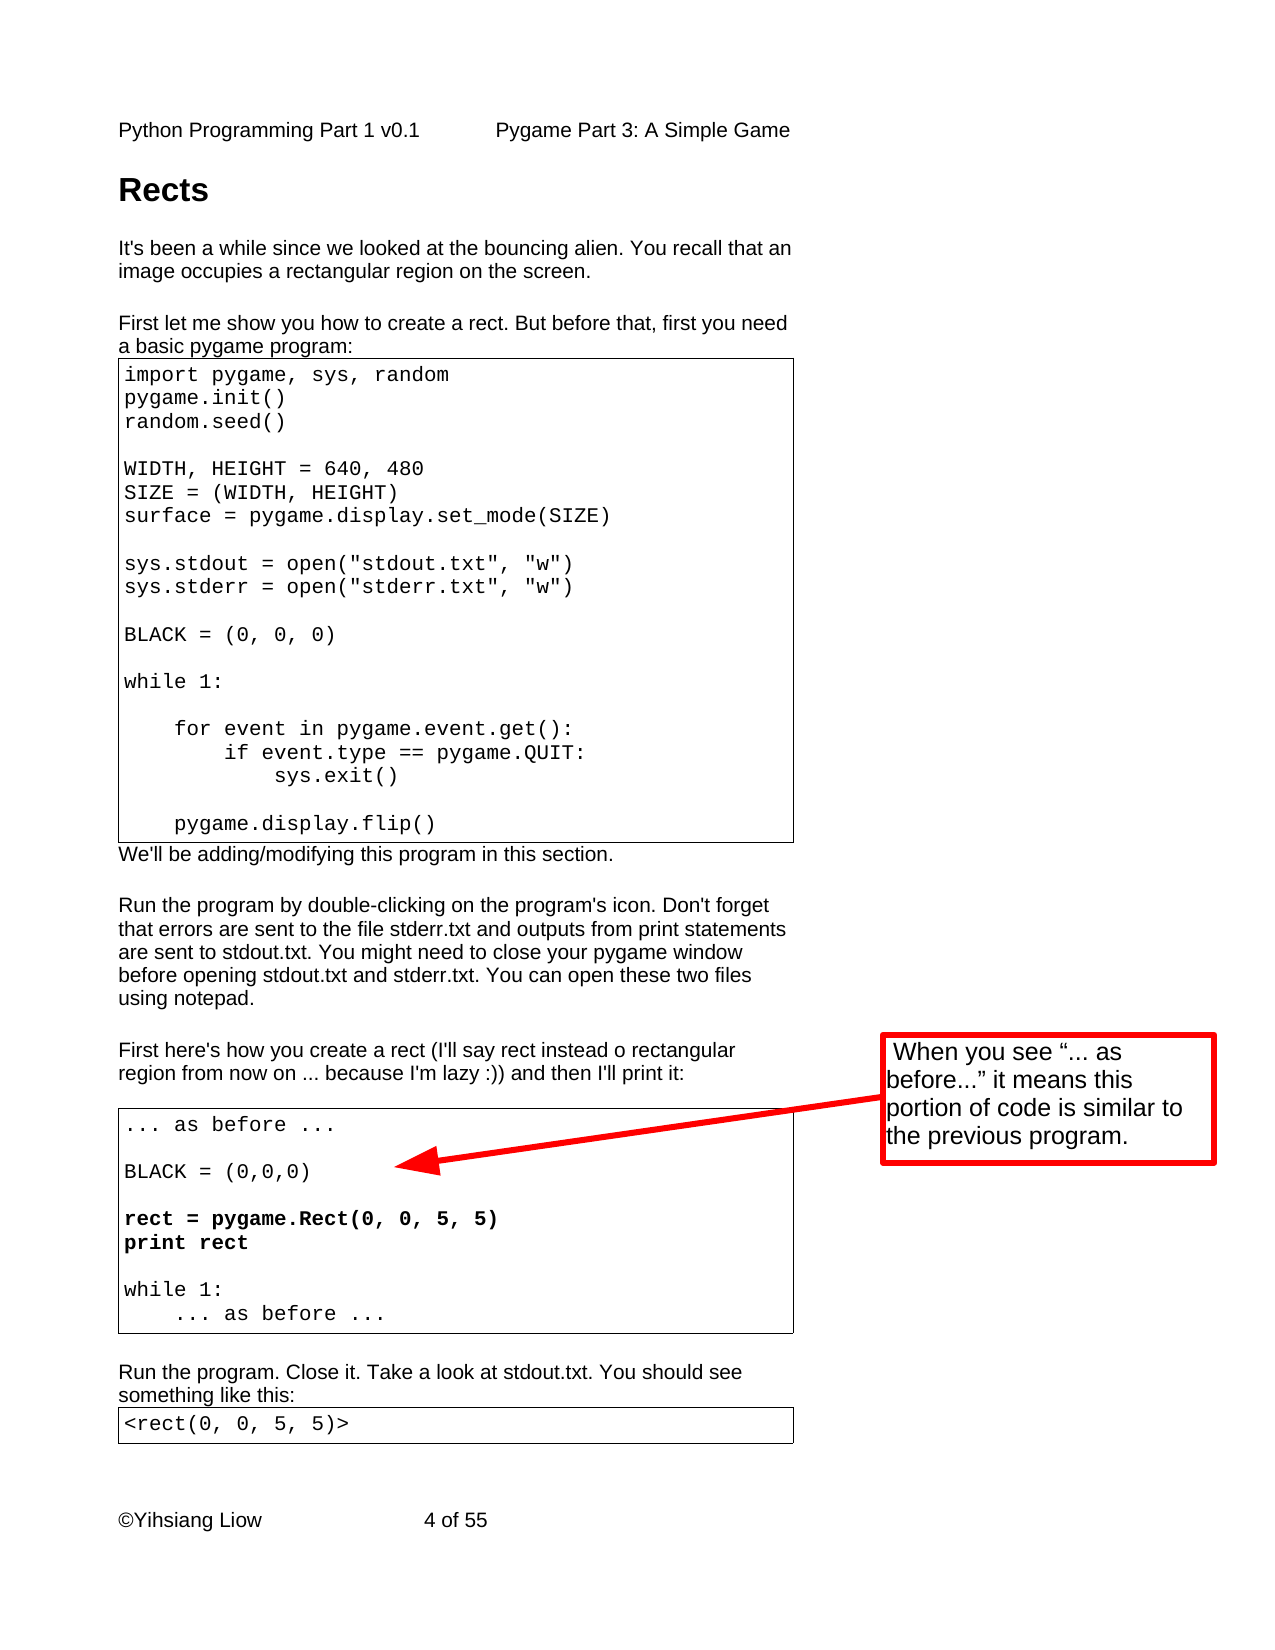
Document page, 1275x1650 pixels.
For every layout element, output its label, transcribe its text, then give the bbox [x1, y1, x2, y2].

text First let me show you how to create a rect. But before that, first you need a basic pygame program: [118, 311, 793, 358]
table_header <rect(0, 0, 5, 5)> [119, 1408, 793, 1442]
text Run the program. Close it. Take a look at stdout.txt. You should see something like this: [118, 1361, 793, 1407]
text Rects [118, 171, 793, 208]
text First here's how you create a rect (I'll say rect instead o rectangular region from now on ... because I'm lazy :)) and then I'll print it: [118, 1038, 793, 1085]
table_header import pygame, sys, random pygame.init() random.seed() WIDTH, HEIGHT = 640, 480 SIZE = (WIDTH, HEIGHT) surface = pygame.display.set_mode(SIZE) sys.stdout = open("stdout.txt", "w") sys.stderr = open("stderr.txt", "w") BLACK = (0, 0, 0) while 1: for event in pygame.event.get(): if event.type == pygame.QUIT: sys.exit() pygame.display.flip() [119, 359, 793, 842]
text It's been a while since we looked at the bouncing alien. You recall that an image occupies a rectangular region on the screen. [118, 236, 793, 283]
text We'll be adding/modifying this program in this section. [118, 843, 793, 866]
table_header ... as before ... BLACK = (0,0,0) rect = pygame.Rect(0, 0, 5, 5) print rect while 1: ... as before ... [119, 1109, 793, 1332]
text Run the program by double-clicking on the program's icon. Don't forget that errors are sent to the file stderr.txt and outputs from print statements are sent to stdout.txt. You might need to close your pygame window before opening stdout.txt and stderr.txt. You can open these two files using notepad. [118, 894, 793, 1010]
